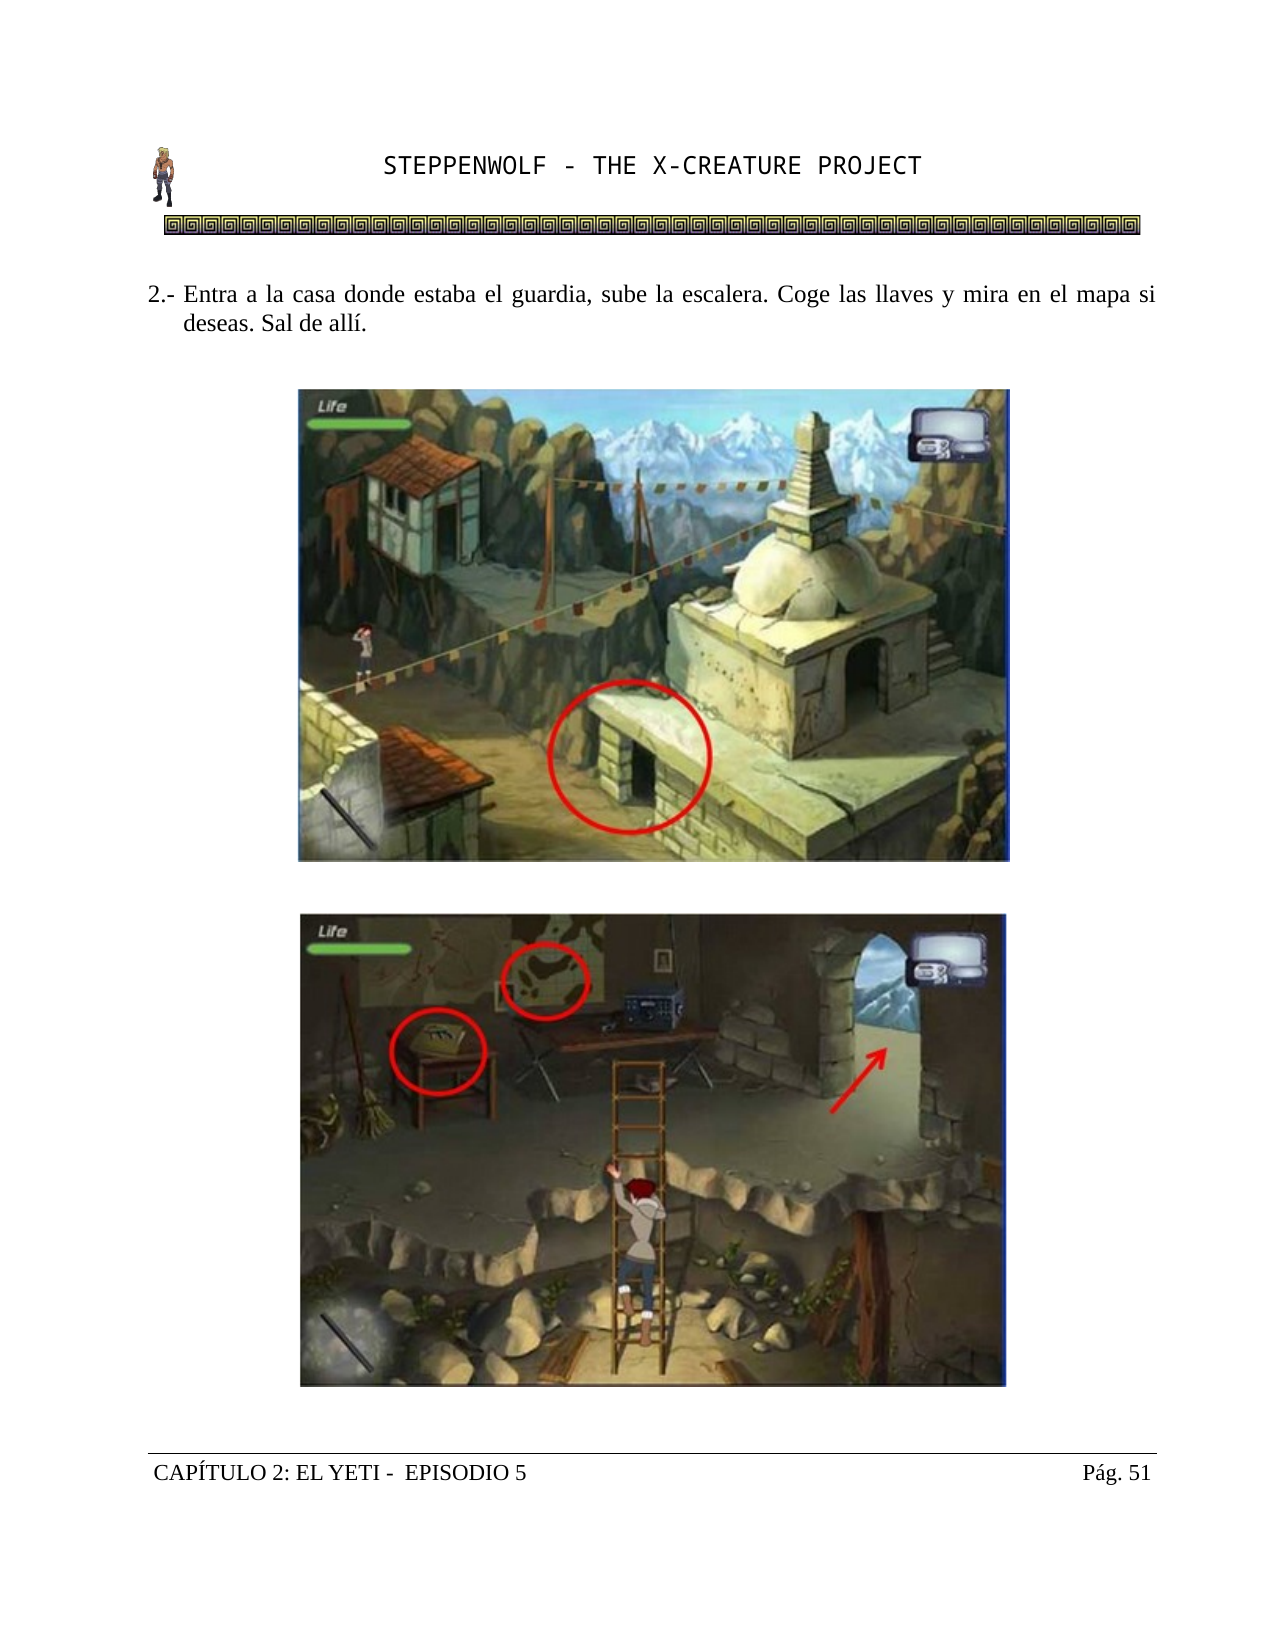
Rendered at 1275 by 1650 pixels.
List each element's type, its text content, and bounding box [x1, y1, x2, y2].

picture [147, 147, 181, 207]
picture [299, 913, 1007, 1387]
text 2.- Entra a la casa donde estaba el guardia, sube la escalera. Coge las llaves y mira en el mapa si deseas. Sal de allí. [148, 279, 1157, 337]
picture [297, 389, 1010, 862]
picture [164, 215, 1141, 235]
